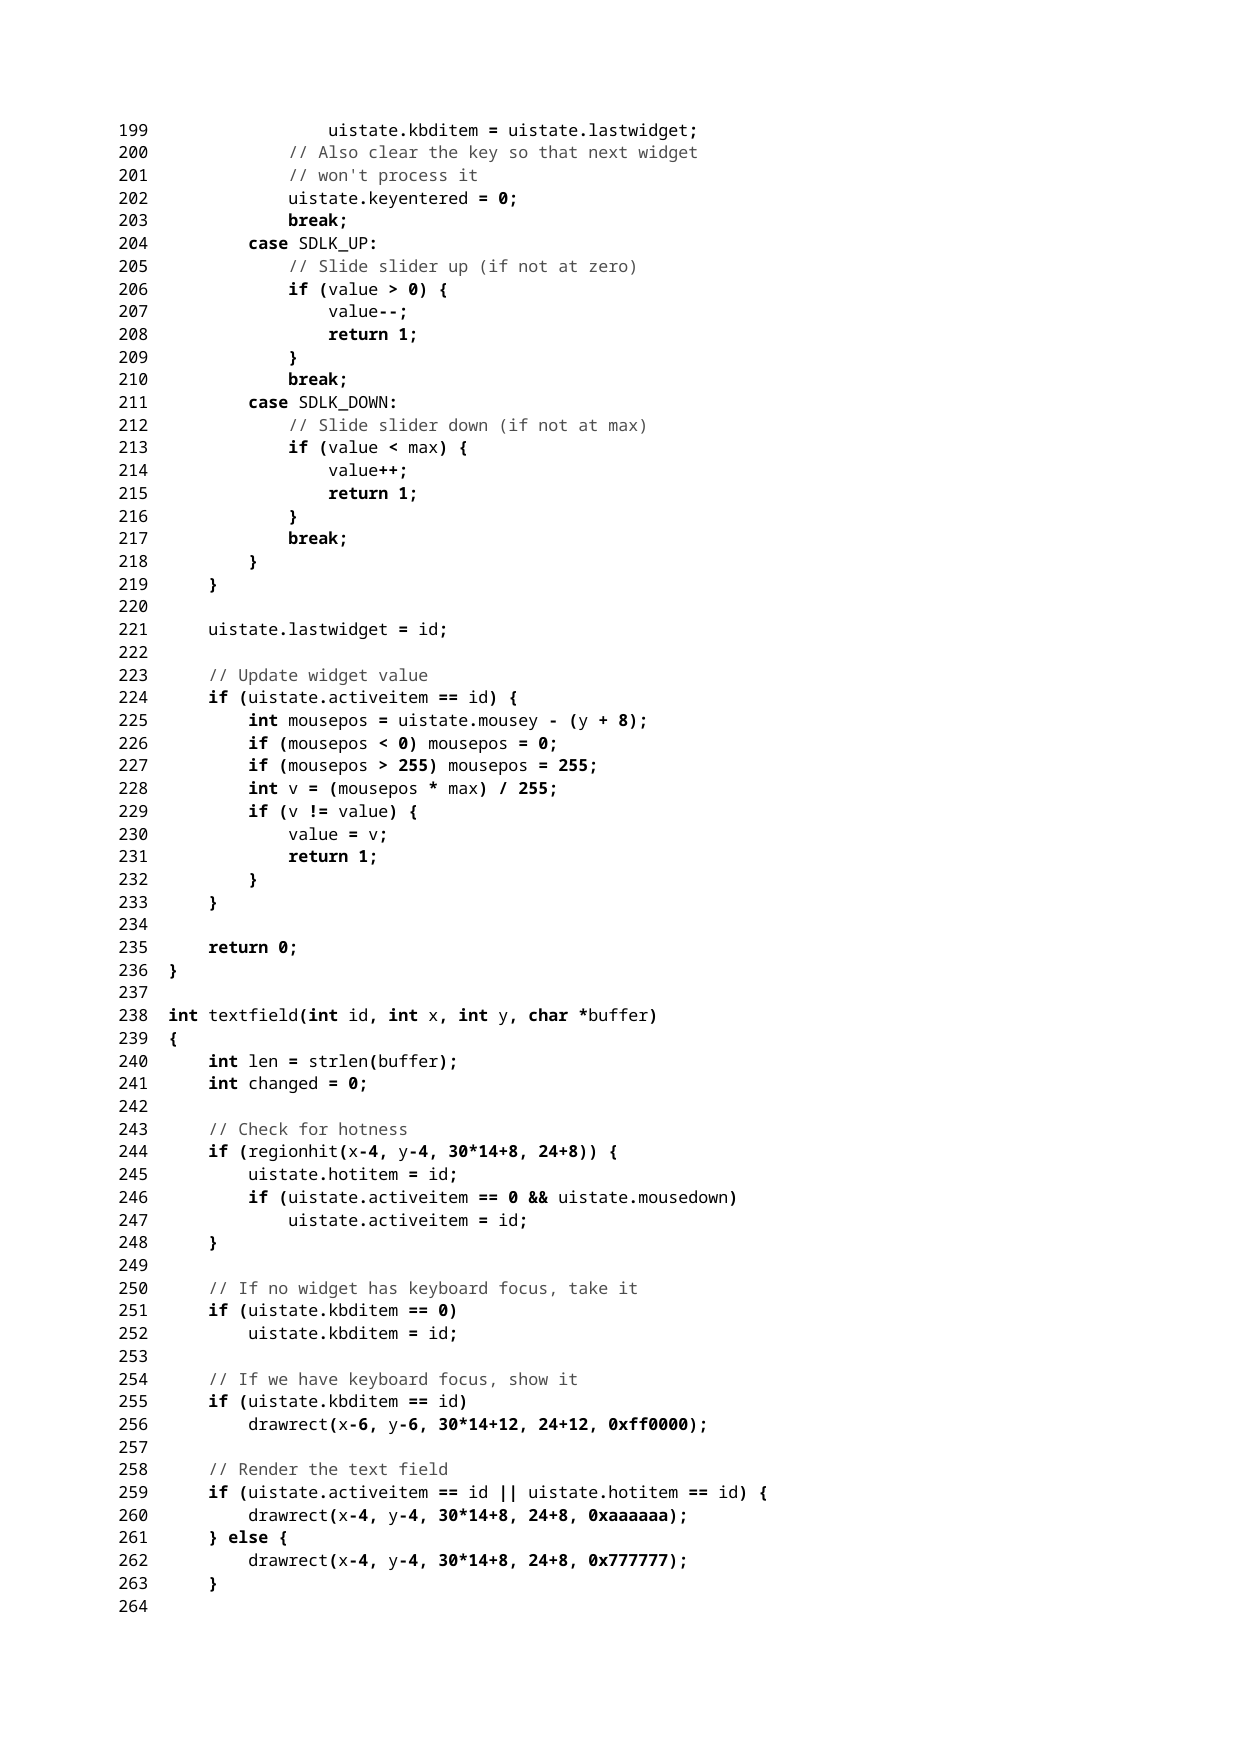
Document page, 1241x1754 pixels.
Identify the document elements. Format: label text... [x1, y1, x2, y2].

subtitle 215 return 1; [118, 481, 1122, 504]
subtitle 224 if (uistate.activeitem == id) { [118, 686, 1122, 708]
subtitle 244 if (regionhit(x-4, y-4, 30*14+8, 24+8)) { [118, 1140, 1122, 1163]
subtitle 214 value++; [118, 459, 1122, 481]
subtitle 213 if (value < max) { [118, 436, 1122, 459]
subtitle 206 if (value > 0) { [118, 277, 1122, 300]
subtitle 252 uistate.kbditem = id; [118, 1322, 1122, 1344]
subtitle 259 if (uistate.activeitem == id || uistate.hotitem == id) { [118, 1481, 1122, 1503]
subtitle 230 value = v; [118, 822, 1122, 845]
subtitle 199 uistate.kbditem = uistate.lastwidget; [118, 118, 1122, 141]
subtitle 255 if (uistate.kbditem == id) [118, 1390, 1122, 1412]
subtitle 219 } [118, 572, 1122, 595]
subtitle 205 // Slide slider up (if not at zero) [118, 254, 1122, 277]
subtitle 250 // If no widget has keyboard focus, take it [118, 1276, 1122, 1299]
subtitle 201 // won't process it [118, 163, 1122, 186]
subtitle 211 case SDLK_DOWN: [118, 391, 1122, 413]
subtitle 218 } [118, 549, 1122, 572]
subtitle 241 int changed = 0; [118, 1072, 1122, 1094]
subtitle 251 if (uistate.kbditem == 0) [118, 1299, 1122, 1322]
subtitle 237 [118, 981, 1122, 1004]
subtitle 233 } [118, 890, 1122, 913]
subtitle 238 int textfield(int id, int x, int y, char *buffer) [118, 1004, 1122, 1026]
subtitle 261 } else { [118, 1526, 1122, 1549]
subtitle 235 return 0; [118, 936, 1122, 958]
subtitle 208 return 1; [118, 322, 1122, 345]
subtitle 204 case SDLK_UP: [118, 232, 1122, 254]
subtitle 242 [118, 1094, 1122, 1117]
subtitle 203 break; [118, 209, 1122, 232]
subtitle 243 // Check for hotness [118, 1117, 1122, 1140]
subtitle 245 uistate.hotitem = id; [118, 1163, 1122, 1185]
subtitle 256 drawrect(x-6, y-6, 30*14+12, 24+12, 0xff0000); [118, 1412, 1122, 1435]
subtitle 229 if (v != value) { [118, 799, 1122, 822]
subtitle 217 break; [118, 527, 1122, 549]
subtitle 231 return 1; [118, 845, 1122, 867]
subtitle 225 int mousepos = uistate.mousey - (y + 8); [118, 708, 1122, 731]
subtitle 212 // Slide slider down (if not at max) [118, 413, 1122, 436]
subtitle 223 // Update widget value [118, 663, 1122, 686]
subtitle 220 [118, 595, 1122, 618]
subtitle 253 [118, 1344, 1122, 1367]
subtitle 264 [118, 1594, 1122, 1617]
subtitle 240 int len = strlen(buffer); [118, 1049, 1122, 1072]
subtitle 202 uistate.keyentered = 0; [118, 186, 1122, 209]
subtitle 258 // Render the text field [118, 1458, 1122, 1481]
subtitle 221 uistate.lastwidget = id; [118, 618, 1122, 640]
subtitle 234 [118, 913, 1122, 936]
subtitle 254 // If we have keyboard focus, show it [118, 1367, 1122, 1390]
subtitle 228 int v = (mousepos * max) / 255; [118, 777, 1122, 799]
subtitle 222 [118, 640, 1122, 663]
subtitle 262 drawrect(x-4, y-4, 30*14+8, 24+8, 0x777777); [118, 1549, 1122, 1571]
subtitle 247 uistate.activeitem = id; [118, 1208, 1122, 1231]
subtitle 239 { [118, 1026, 1122, 1049]
subtitle 227 if (mousepos > 255) mousepos = 255; [118, 754, 1122, 777]
subtitle 248 } [118, 1231, 1122, 1253]
subtitle 200 // Also clear the key so that next widget [118, 141, 1122, 163]
subtitle 226 if (mousepos < 0) mousepos = 0; [118, 731, 1122, 754]
subtitle 232 } [118, 867, 1122, 890]
subtitle 246 if (uistate.activeitem == 0 && uistate.mousedown) [118, 1185, 1122, 1208]
subtitle 216 } [118, 504, 1122, 527]
subtitle 260 drawrect(x-4, y-4, 30*14+8, 24+8, 0xaaaaaa); [118, 1503, 1122, 1526]
subtitle 207 value--; [118, 300, 1122, 322]
subtitle 263 } [118, 1571, 1122, 1594]
subtitle 257 [118, 1435, 1122, 1458]
subtitle 210 break; [118, 368, 1122, 391]
subtitle 236 } [118, 958, 1122, 981]
subtitle 209 } [118, 345, 1122, 368]
subtitle 249 [118, 1253, 1122, 1276]
